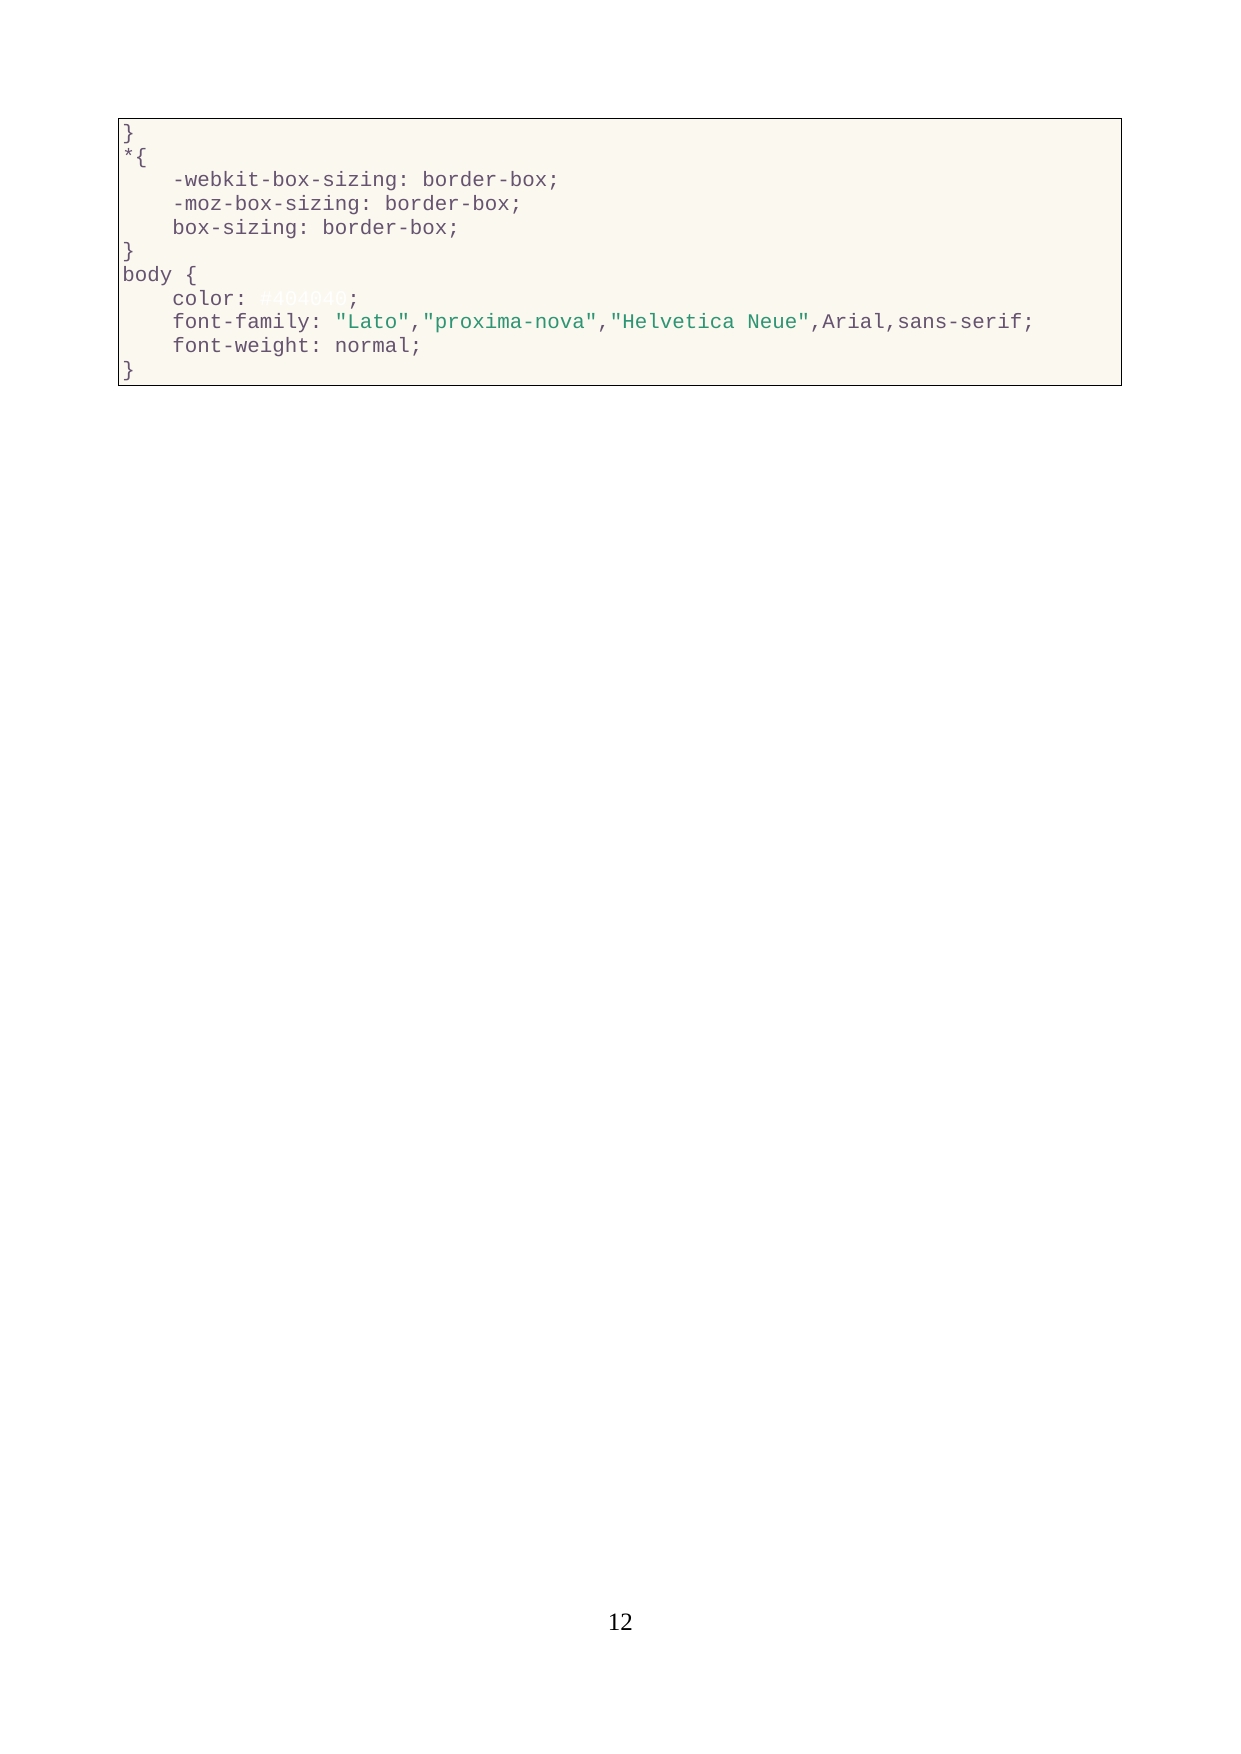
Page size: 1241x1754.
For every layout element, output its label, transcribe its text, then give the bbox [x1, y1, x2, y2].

text } [119, 236, 1121, 260]
text box-sizing: border-box; [119, 213, 1121, 236]
text font-weight: normal; [119, 331, 1121, 354]
text body { [119, 260, 1121, 284]
text } [119, 119, 1121, 142]
text *{ [119, 142, 1121, 165]
text } [119, 354, 1121, 385]
text color: #404040; [119, 284, 1121, 307]
text -webkit-box-sizing: border-box; [119, 165, 1121, 189]
text font-family: "Lato","proxima-nova","Helvetica Neue",Arial,sans-serif; [119, 307, 1121, 331]
text -moz-box-sizing: border-box; [119, 189, 1121, 213]
